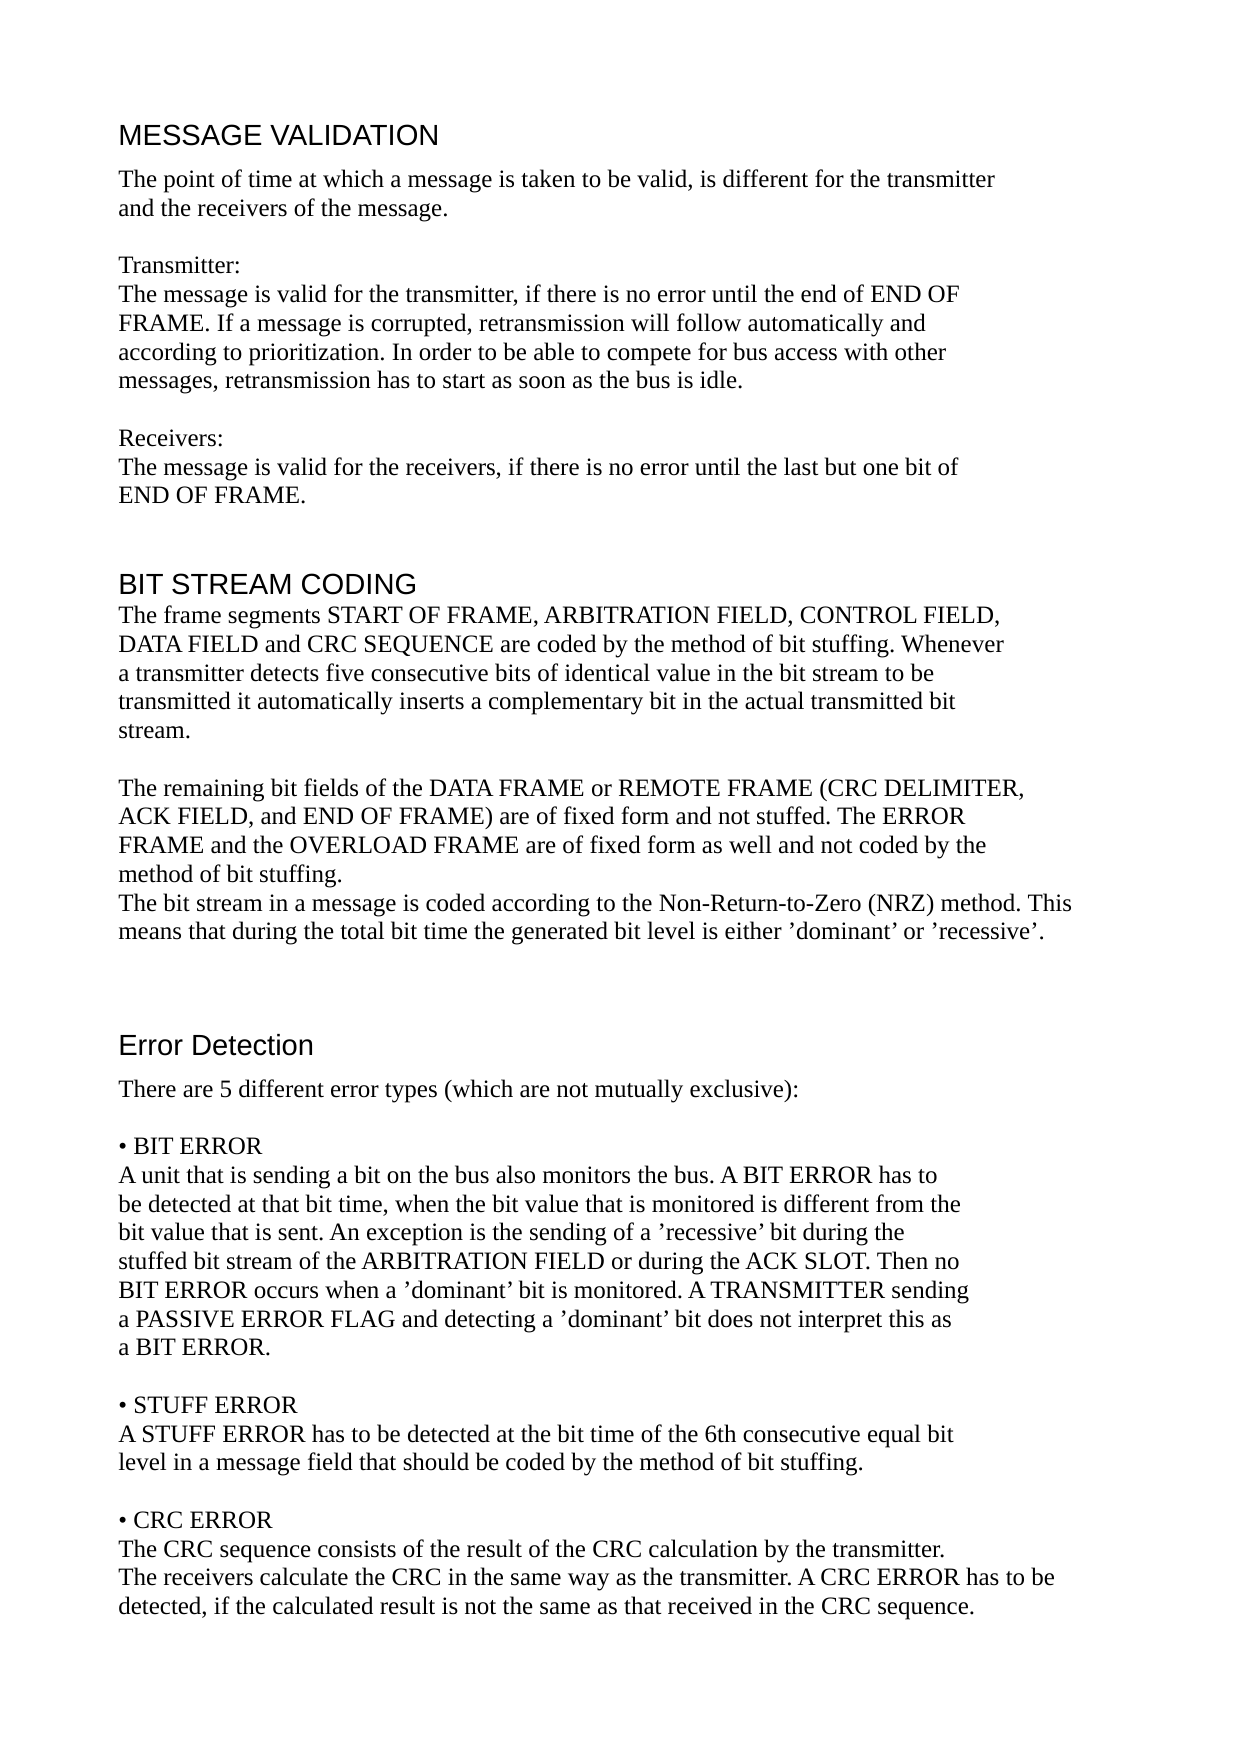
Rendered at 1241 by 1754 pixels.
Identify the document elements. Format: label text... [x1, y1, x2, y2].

text A unit that is sending a bit on the bus also monitors the bus. A BIT ERROR has to [118, 1160, 1122, 1189]
text stream. [118, 715, 1122, 744]
text The CRC sequence consists of the result of the CRC calculation by the transmitter. [118, 1534, 1122, 1562]
text FRAME and the OVERLOAD FRAME are of fixed form as well and not coded by the [118, 830, 1122, 859]
text a BIT ERROR. [118, 1332, 1122, 1361]
text • BIT ERROR [118, 1131, 1122, 1160]
text messages, retransmission has to start as soon as the bus is idle. [118, 365, 1122, 394]
text a PASSIVE ERROR FLAG and detecting a ’dominant’ bit does not interpret this as [118, 1304, 1122, 1332]
text be detected at that bit time, when the bit value that is monitored is different from the [118, 1189, 1122, 1217]
text A STUFF ERROR has to be detected at the bit time of the 6th consecutive equal bit [118, 1419, 1122, 1447]
text Receivers: [118, 423, 1122, 452]
text transmitted it automatically inserts a complementary bit in the actual transmitted bit [118, 686, 1122, 715]
text There are 5 different error types (which are not mutually exclusive): [118, 1074, 1122, 1102]
text The point of time at which a message is taken to be valid, is different for the transmitter [118, 164, 1122, 193]
text a transmitter detects five consecutive bits of identical value in the bit stream to be [118, 658, 1122, 686]
text BIT STREAM CODING [118, 567, 1122, 600]
text • CRC ERROR [118, 1505, 1122, 1534]
subtitle MESSAGE VALIDATION [118, 118, 1122, 152]
subtitle Error Detection [118, 1028, 1122, 1061]
text bit value that is sent. An exception is the sending of a ’recessive’ bit during the [118, 1217, 1122, 1246]
text ACK FIELD, and END OF FRAME) are of fixed form and not stuffed. The ERROR [118, 801, 1122, 830]
text according to prioritization. In order to be able to compete for bus access with other [118, 337, 1122, 365]
text level in a message field that should be coded by the method of bit stuffing. [118, 1447, 1122, 1476]
text Transmitter: [118, 250, 1122, 279]
text DATA FIELD and CRC SEQUENCE are coded by the method of bit stuffing. Whenever [118, 629, 1122, 658]
text END OF FRAME. [118, 480, 1122, 509]
text method of bit stuffing. [118, 859, 1122, 888]
text The frame segments START OF FRAME, ARBITRATION FIELD, CONTROL FIELD, [118, 600, 1122, 629]
text The message is valid for the receivers, if there is no error until the last but one bit of [118, 452, 1122, 480]
text FRAME. If a message is corrupted, retransmission will follow automatically and [118, 308, 1122, 337]
text The bit stream in a message is coded according to the Non-Return-to-Zero (NRZ) method. This means that during the total bit time the generated bit level is either ’dominant’ or ’recessive’. [118, 888, 1122, 945]
text BIT ERROR occurs when a ’dominant’ bit is monitored. A TRANSMITTER sending [118, 1275, 1122, 1304]
text stuffed bit stream of the ARBITRATION FIELD or during the ACK SLOT. Then no [118, 1246, 1122, 1275]
text The message is valid for the transmitter, if there is no error until the end of END OF [118, 279, 1122, 308]
text and the receivers of the message. [118, 193, 1122, 222]
text • STUFF ERROR [118, 1390, 1122, 1419]
text The remaining bit fields of the DATA FRAME or REMOTE FRAME (CRC DELIMITER, [118, 773, 1122, 801]
text The receivers calculate the CRC in the same way as the transmitter. A CRC ERROR has to be detected, if the calculated result is not the same as that received in the CRC sequence. [118, 1562, 1122, 1620]
